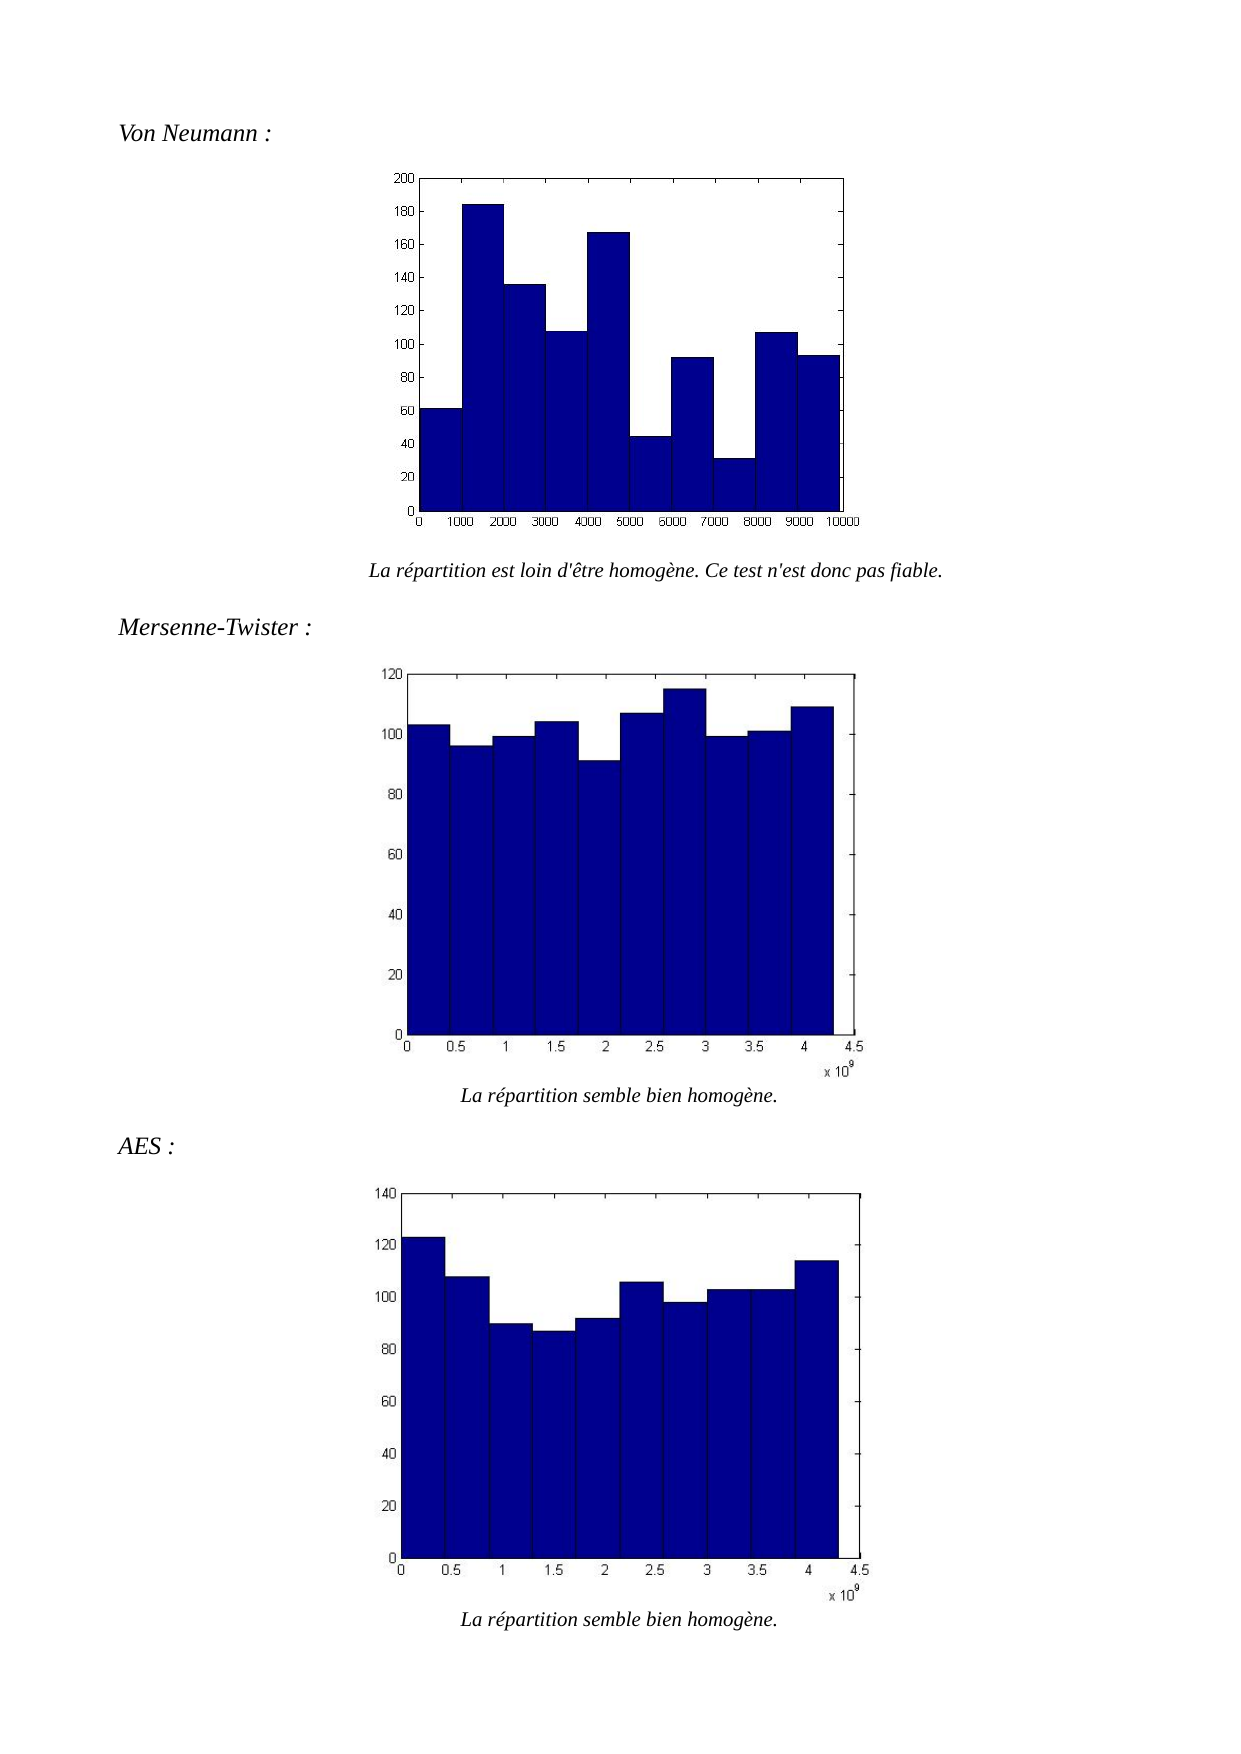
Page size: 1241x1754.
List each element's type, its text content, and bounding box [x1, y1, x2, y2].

picture [332, 640, 909, 1083]
text La répartition semble bien homogène. [118, 640, 1122, 1107]
text Von Neumann : [118, 118, 1122, 147]
text La répartition est loin d'être homogène. Ce test n'est donc pas fiable. [118, 147, 1122, 583]
picture [325, 1159, 916, 1607]
text AES : [118, 1131, 1122, 1160]
text Mersenne-Twister : [118, 612, 1122, 640]
picture [347, 146, 894, 555]
text La répartition semble bien homogène. [118, 1160, 1122, 1631]
